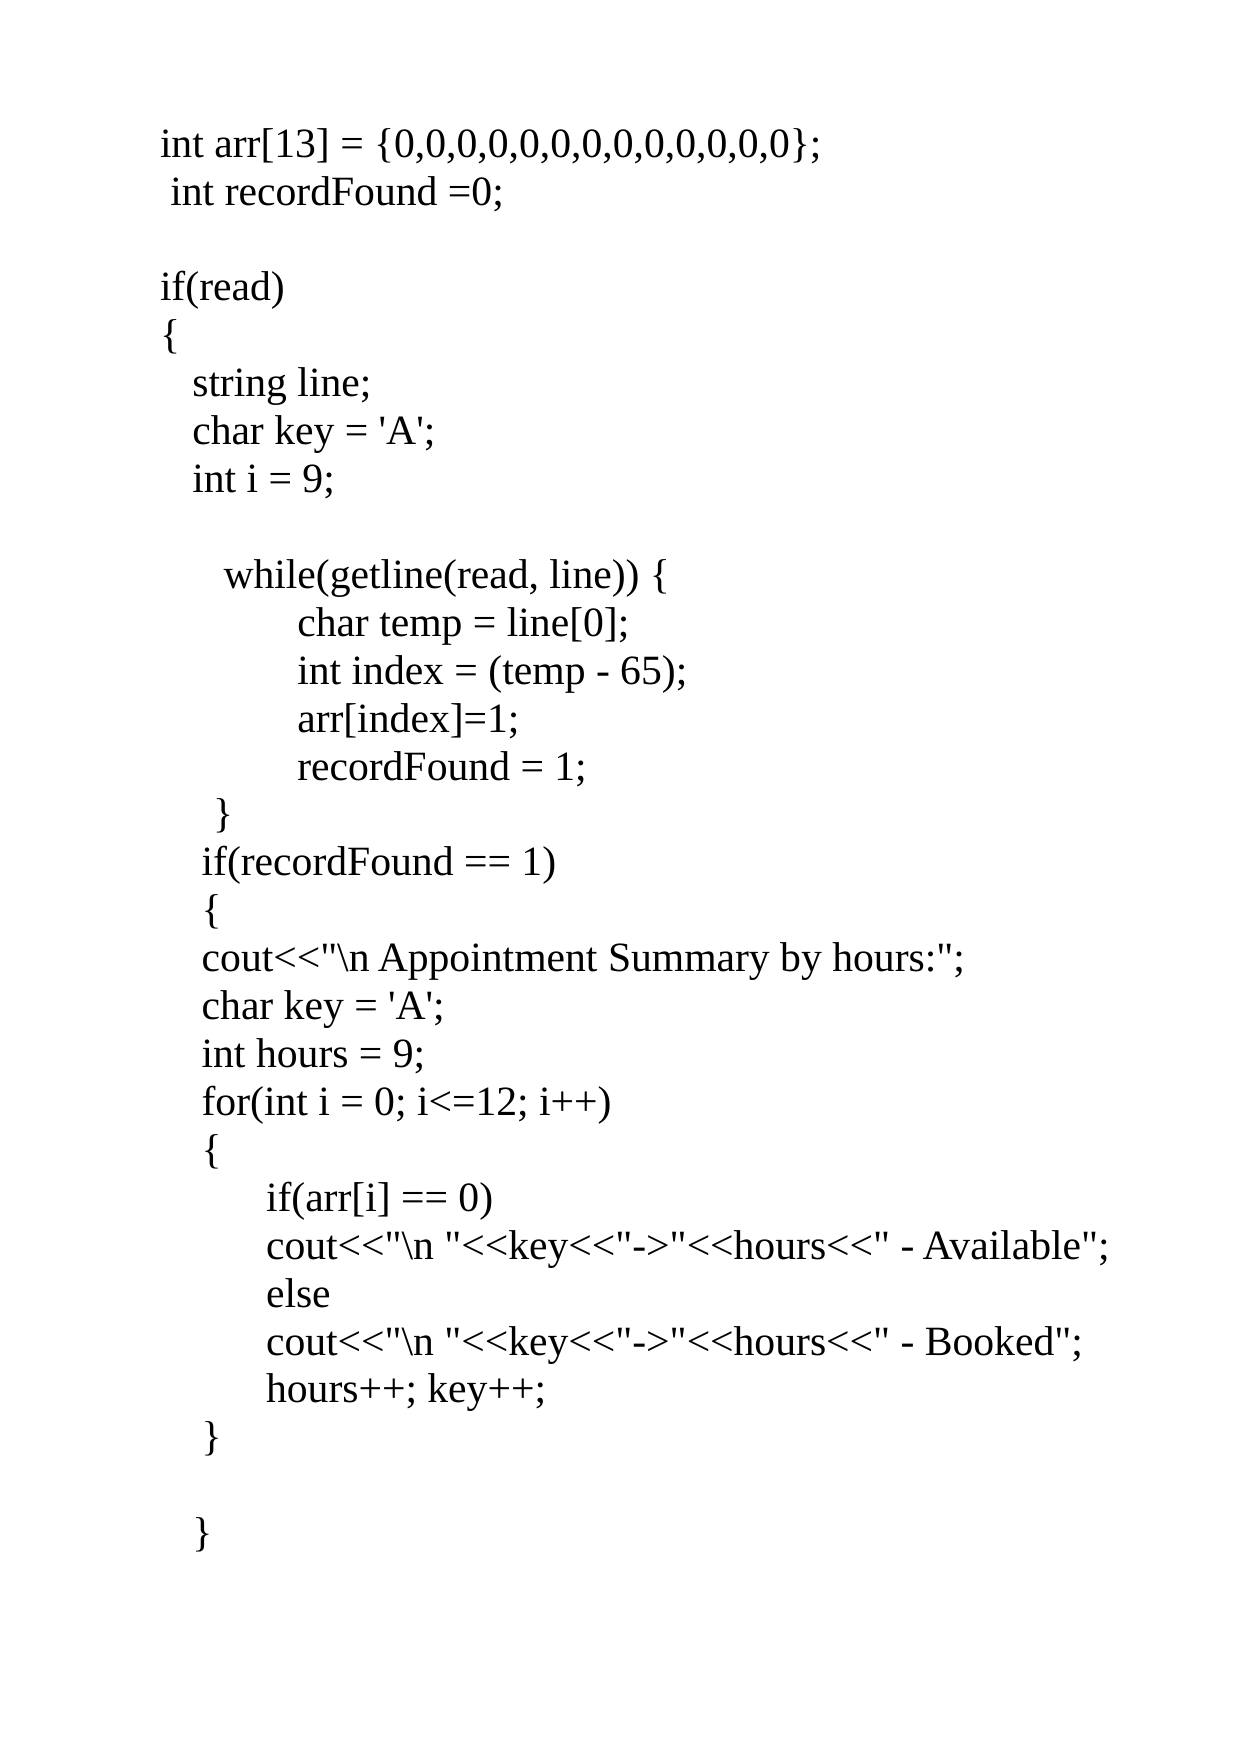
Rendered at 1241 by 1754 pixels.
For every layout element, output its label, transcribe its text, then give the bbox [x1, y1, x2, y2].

text { [118, 885, 1122, 933]
text if(arr[i] == 0) [118, 1172, 1122, 1220]
text hours++; key++; [118, 1364, 1122, 1412]
text recordFound = 1; [118, 741, 1122, 789]
text int hours = 9; [118, 1028, 1122, 1076]
text } [118, 789, 1122, 837]
text arr[index]=1; [118, 693, 1122, 741]
text cout<<"\n "<<key<<"->"<<hours<<" - Booked"; [118, 1316, 1122, 1364]
text char key = 'A'; [118, 406, 1122, 453]
text int i = 9; [118, 453, 1122, 501]
text for(int i = 0; i<=12; i++) [118, 1076, 1122, 1124]
text cout<<"\n Appointment Summary by hours:"; [118, 933, 1122, 981]
text if(read) [118, 262, 1122, 310]
text if(recordFound == 1) [118, 837, 1122, 885]
text int index = (temp - 65); [118, 645, 1122, 693]
text while(getline(read, line)) { [118, 549, 1122, 597]
text string line; [118, 358, 1122, 406]
text { [118, 1124, 1122, 1172]
text { [118, 310, 1122, 358]
text char key = 'A'; [118, 981, 1122, 1028]
text cout<<"\n "<<key<<"->"<<hours<<" - Available"; [118, 1220, 1122, 1268]
text int arr[13] = {0,0,0,0,0,0,0,0,0,0,0,0,0}; [118, 118, 1122, 166]
text else [118, 1268, 1122, 1316]
text char temp = line[0]; [118, 597, 1122, 645]
text } [118, 1412, 1122, 1460]
text } [118, 1508, 1122, 1556]
text int recordFound =0; [118, 166, 1122, 214]
